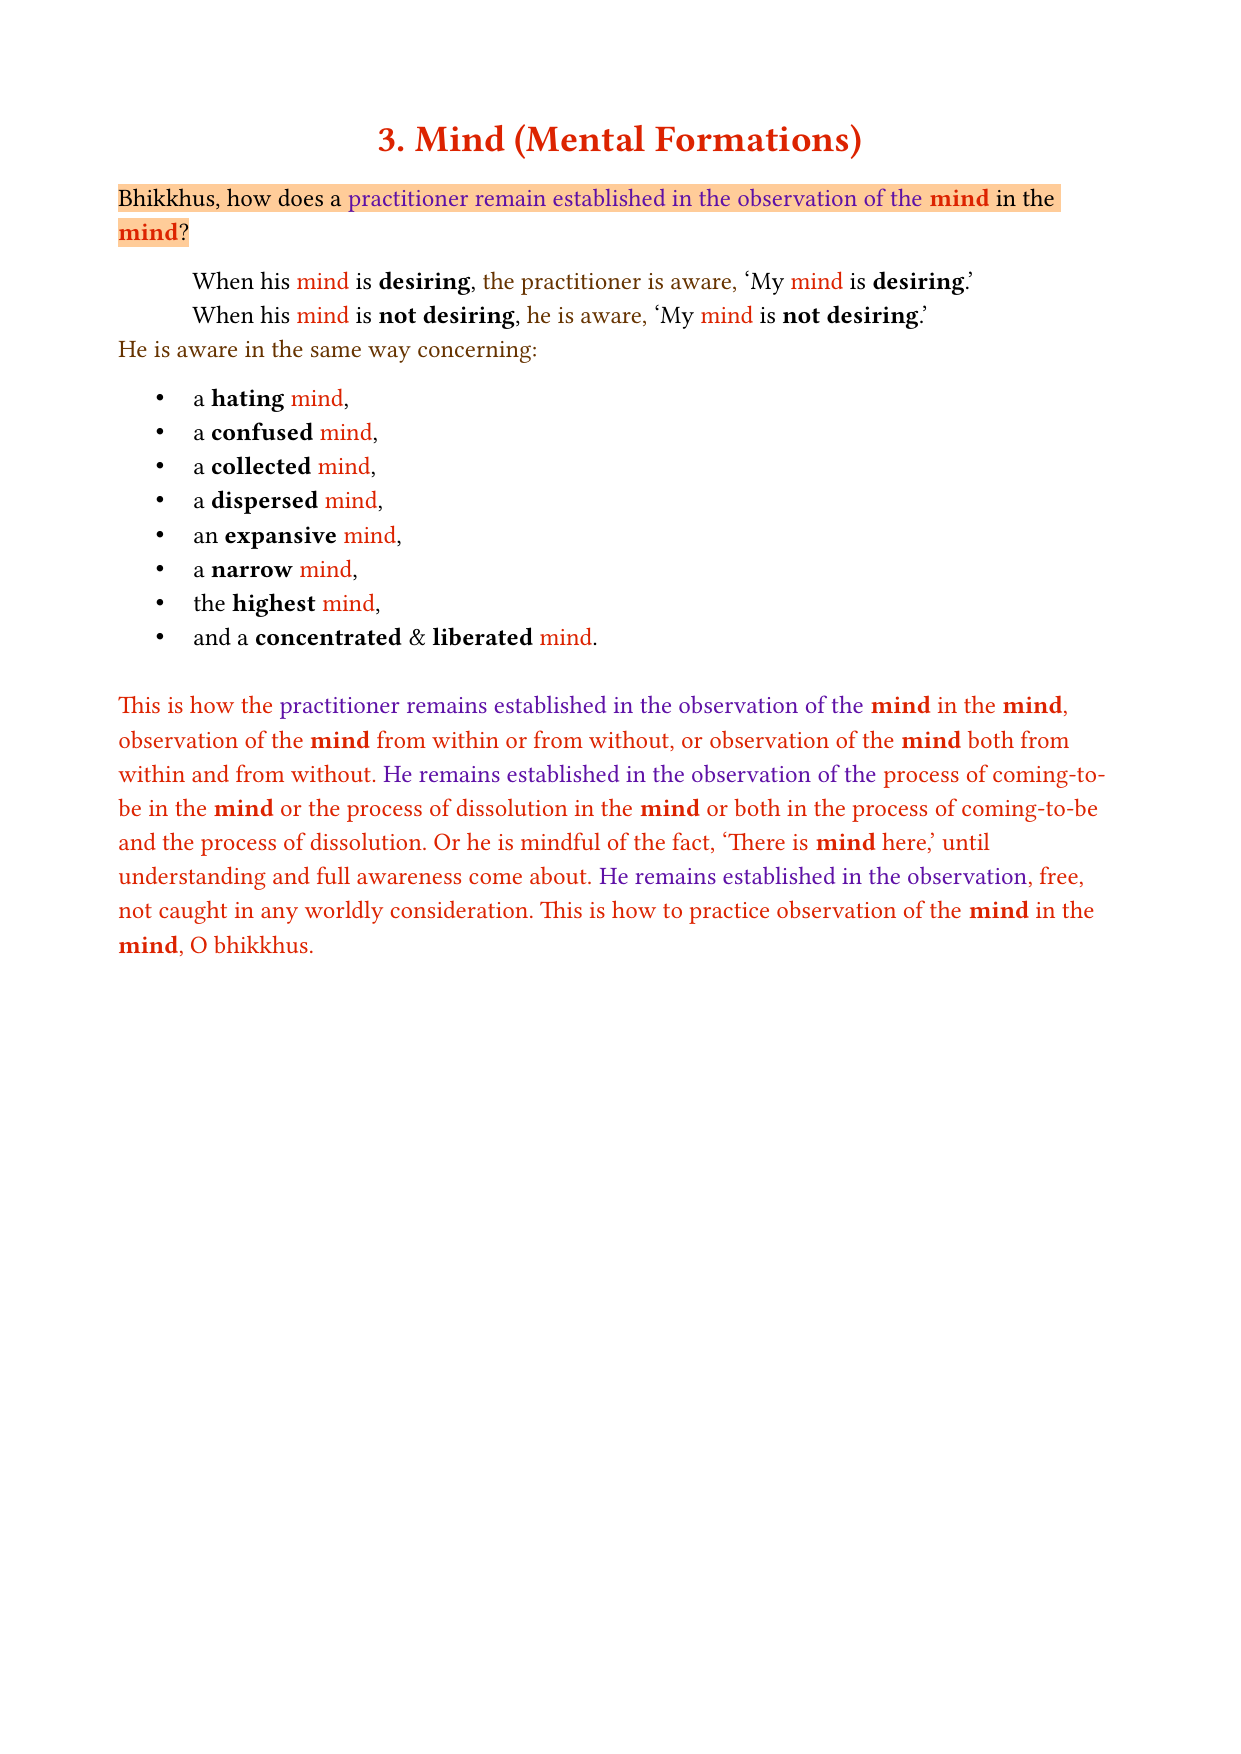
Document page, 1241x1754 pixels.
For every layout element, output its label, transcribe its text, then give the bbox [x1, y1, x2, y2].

list a dispersed mind, [156, 486, 1122, 515]
list an expansive mind, [156, 521, 1122, 549]
list the highest mind, [156, 589, 1122, 617]
text 3. Mind (Mental Formations) [118, 118, 1122, 161]
list a collected mind, [156, 452, 1122, 481]
list and a concentrated & liberated mind. [156, 623, 1122, 652]
text He is aware in the same way concerning: [118, 335, 1122, 364]
text When his mind is not desiring, he is aware, ‘My mind is not desiring.’ [192, 301, 1122, 329]
text Bhikkhus, how does a practitioner remain established in the observation of the mind in the mind? [118, 184, 1122, 247]
text When his mind is desiring, the practitioner is aware, ‘My mind is desiring.’ [192, 267, 1122, 295]
list a narrow mind, [156, 555, 1122, 583]
list a hating mind, [156, 384, 1122, 412]
text This is how the practitioner remains established in the observation of the mind in the mind, observation of the mind from within or from without, or observation of the mind both from within and from without. He remains established in the observation of the process of coming-to-be in the mind or the process of dissolution in the mind or both in the process of coming-to-be and the process of dissolution. Or he is mindful of the fact, ‘There is mind here,’ until understanding and full awareness come about. He remains established in the observation, free, not caught in any worldly consideration. This is how to practice observation of the mind in the mind, O bhikkhus. [118, 691, 1122, 959]
list a confused mind, [156, 418, 1122, 447]
